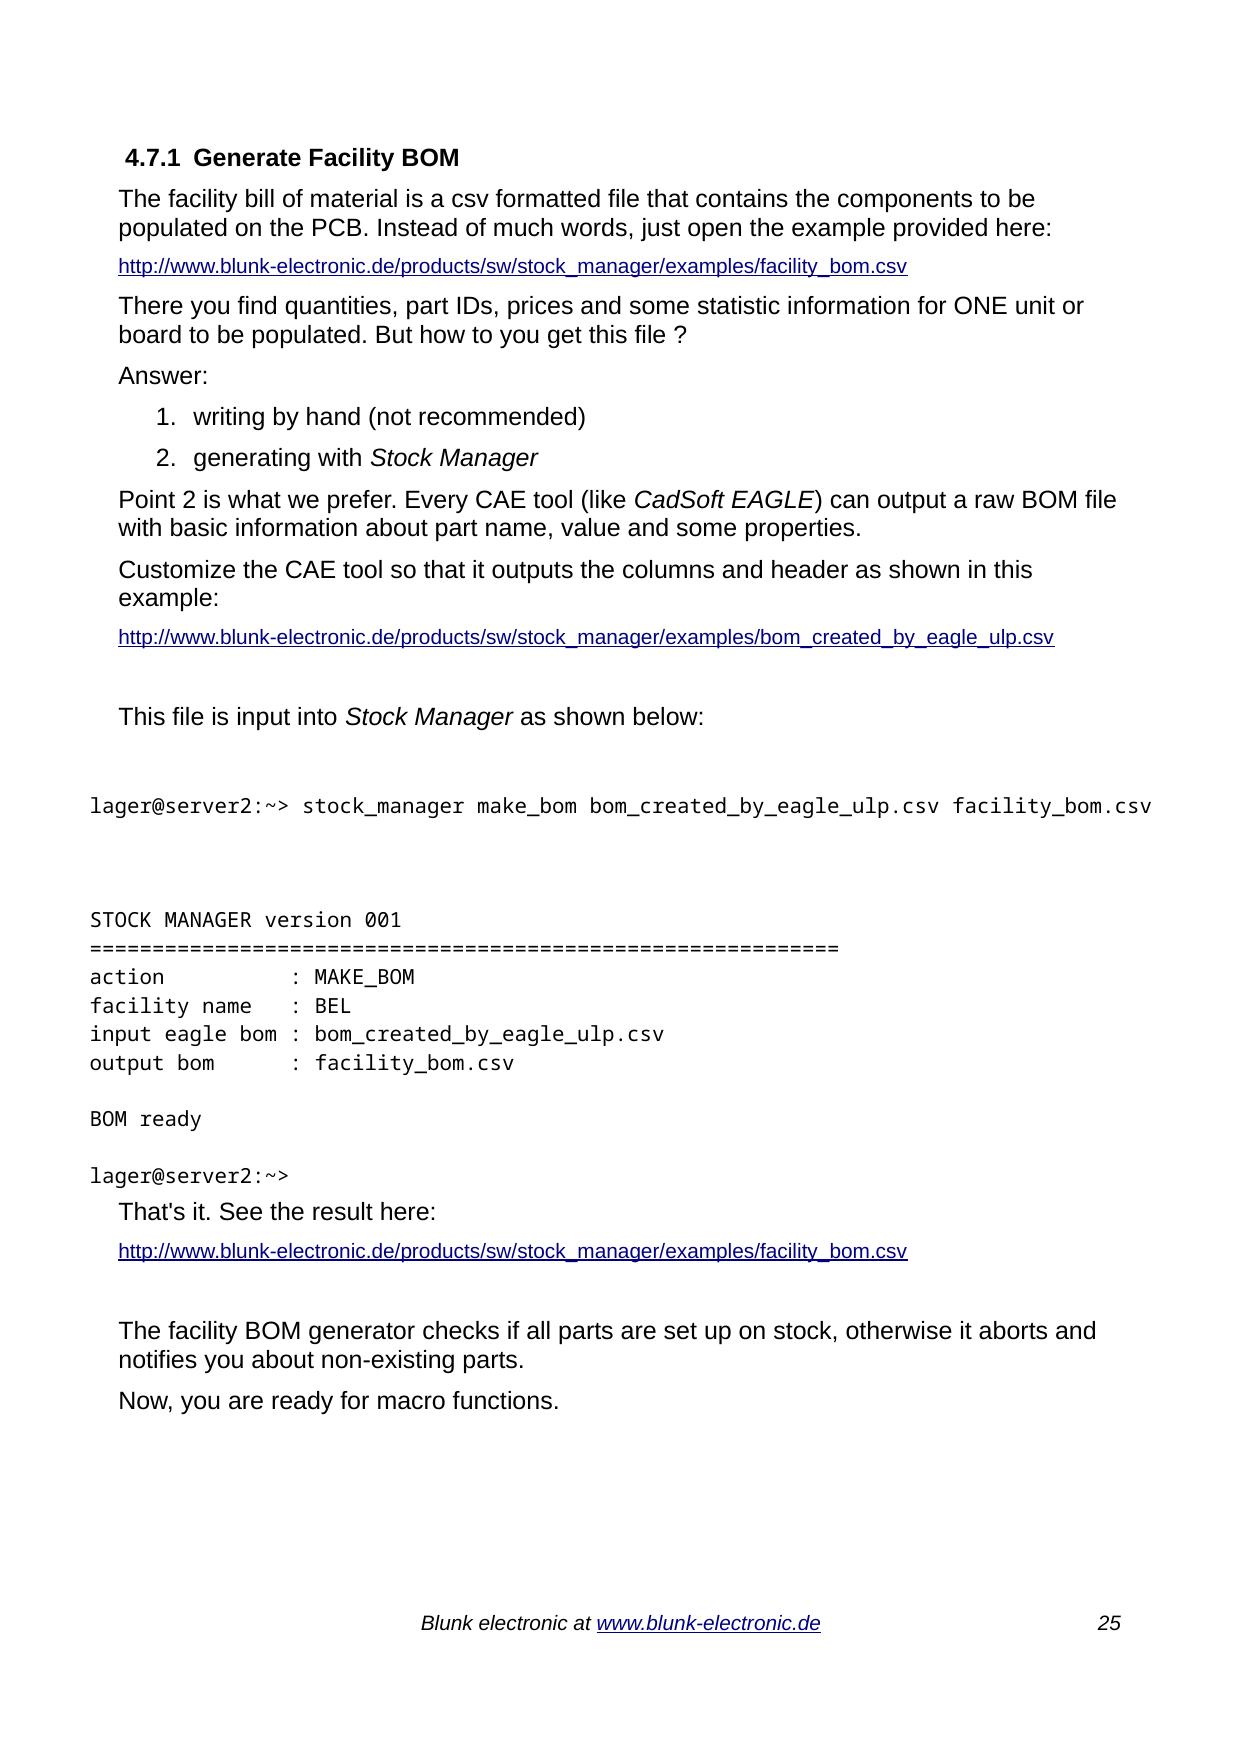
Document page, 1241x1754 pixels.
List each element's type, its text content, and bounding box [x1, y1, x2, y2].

text http://www.blunk-electronic.de/products/sw/stock_manager/examples/facility_bom.csv [118, 254, 1123, 278]
list generating with Stock Manager [156, 443, 1123, 472]
text http://www.blunk-electronic.de/products/sw/stock_manager/examples/bom_created_by_eagle_ulp.csv [118, 624, 1123, 648]
text Point 2 is what we prefer. Every CAE tool (like CadSoft EAGLE) can output a raw BOM file with basic information about part name, value and some properties. [118, 484, 1123, 542]
text Answer: [118, 361, 1123, 389]
text There you find quantities, part IDs, prices and some statistic information for ONE unit or board to be populated. But how to you get this file ? [118, 291, 1123, 348]
text http://www.blunk-electronic.de/products/sw/stock_manager/examples/facility_bom.csv [118, 1238, 1123, 1262]
text The facility bill of material is a csv formatted file that contains the components to be populated on the PCB. Instead of much words, just open the example provided here: [118, 184, 1123, 242]
text Now, you are ready for macro functions. [118, 1386, 1123, 1415]
text That's it. See the result here: [118, 1197, 1123, 1226]
text Customize the CAE tool so that it outputs the columns and header as shown in this example: [118, 554, 1123, 612]
text The facility BOM generator checks if all parts are set up on stock, otherwise it aborts and notifies you about non-existing parts. [118, 1316, 1123, 1374]
list writing by hand (not recommended) [156, 402, 1123, 431]
text This file is input into Stock Manager as shown below: [118, 702, 1123, 731]
subtitle Generate Facility BOM [118, 143, 1123, 172]
